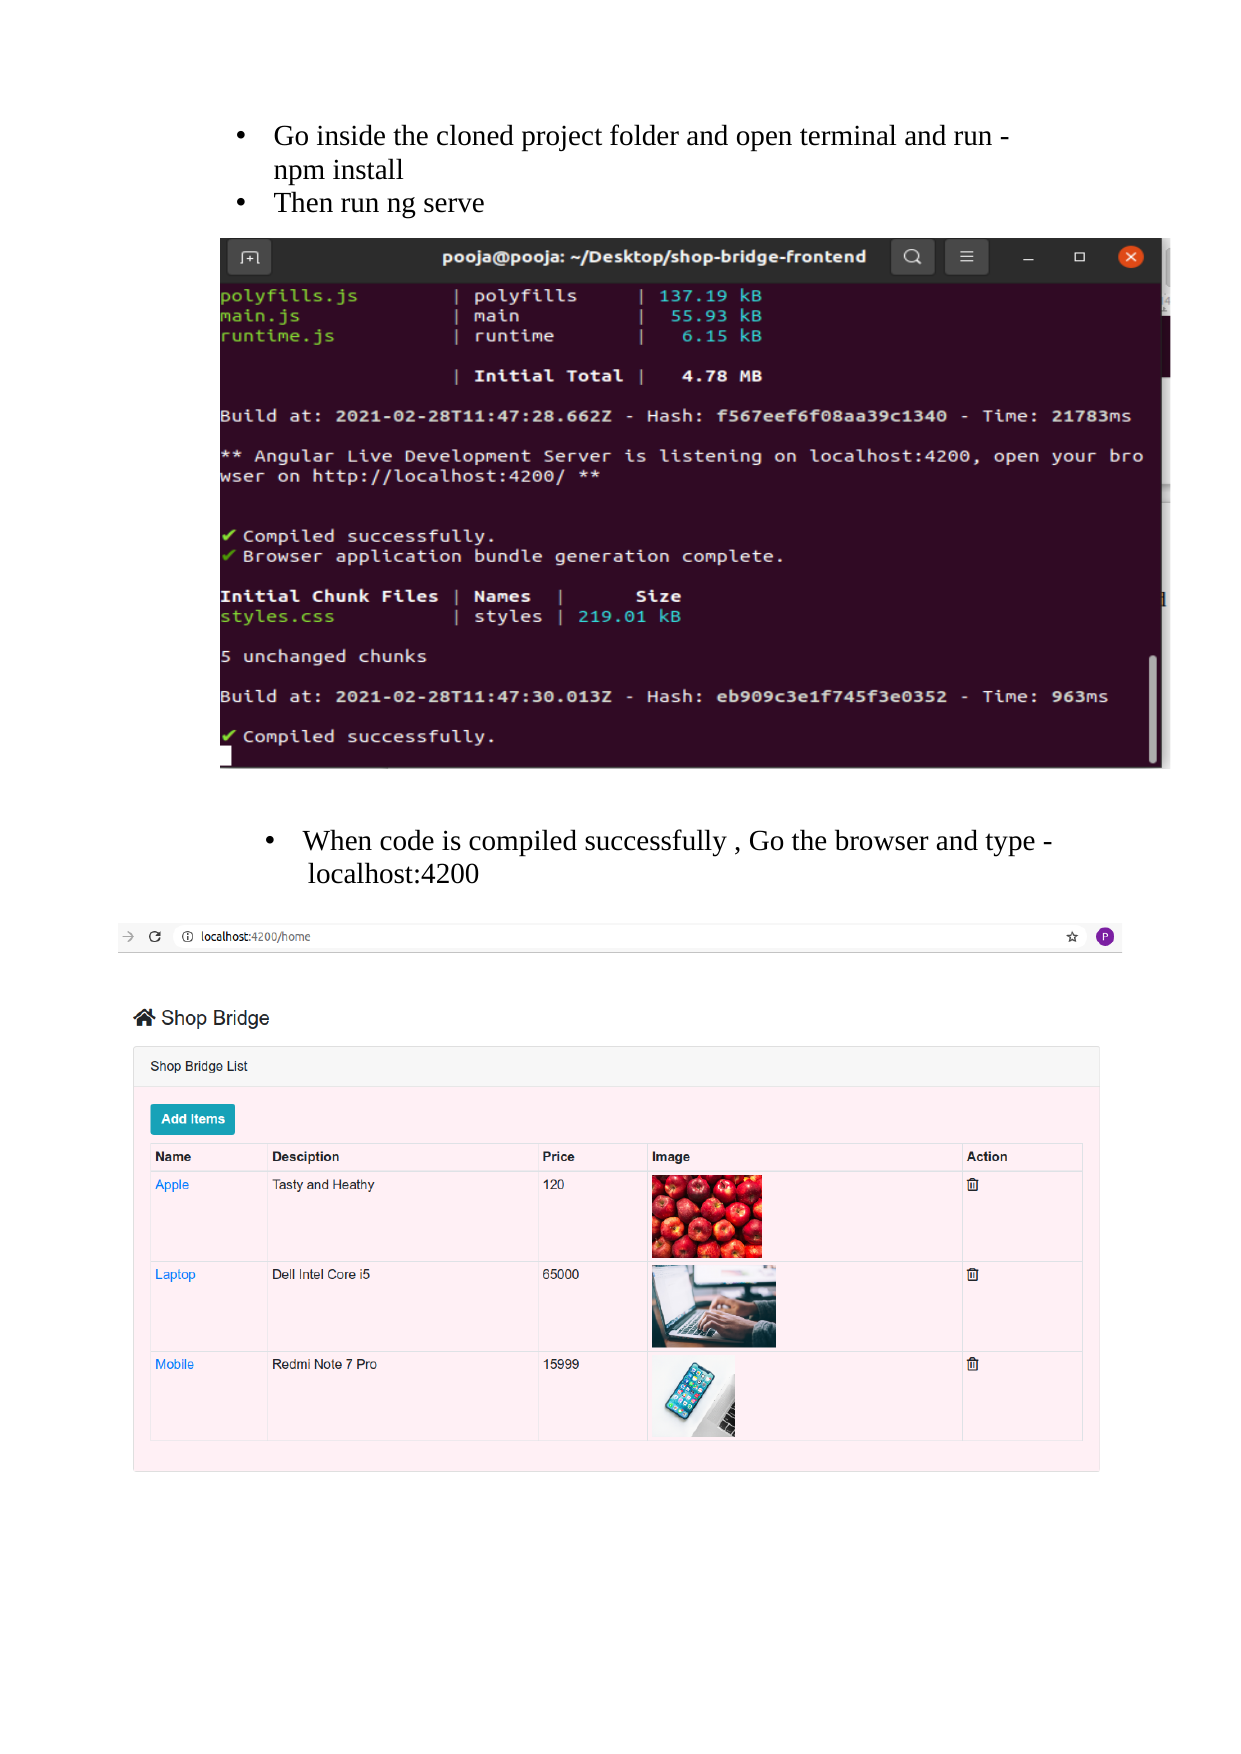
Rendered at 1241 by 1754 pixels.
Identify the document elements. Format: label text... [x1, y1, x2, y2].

list Then run ng serve [236, 185, 1122, 219]
text localhost:4200 [118, 856, 1122, 890]
picture [118, 923, 1123, 1492]
list Go inside the cloned project folder and open terminal and run - npm install [236, 118, 1122, 185]
list When code is compiled successfully , Go the browser and type - [265, 823, 1122, 856]
picture [220, 238, 1171, 769]
